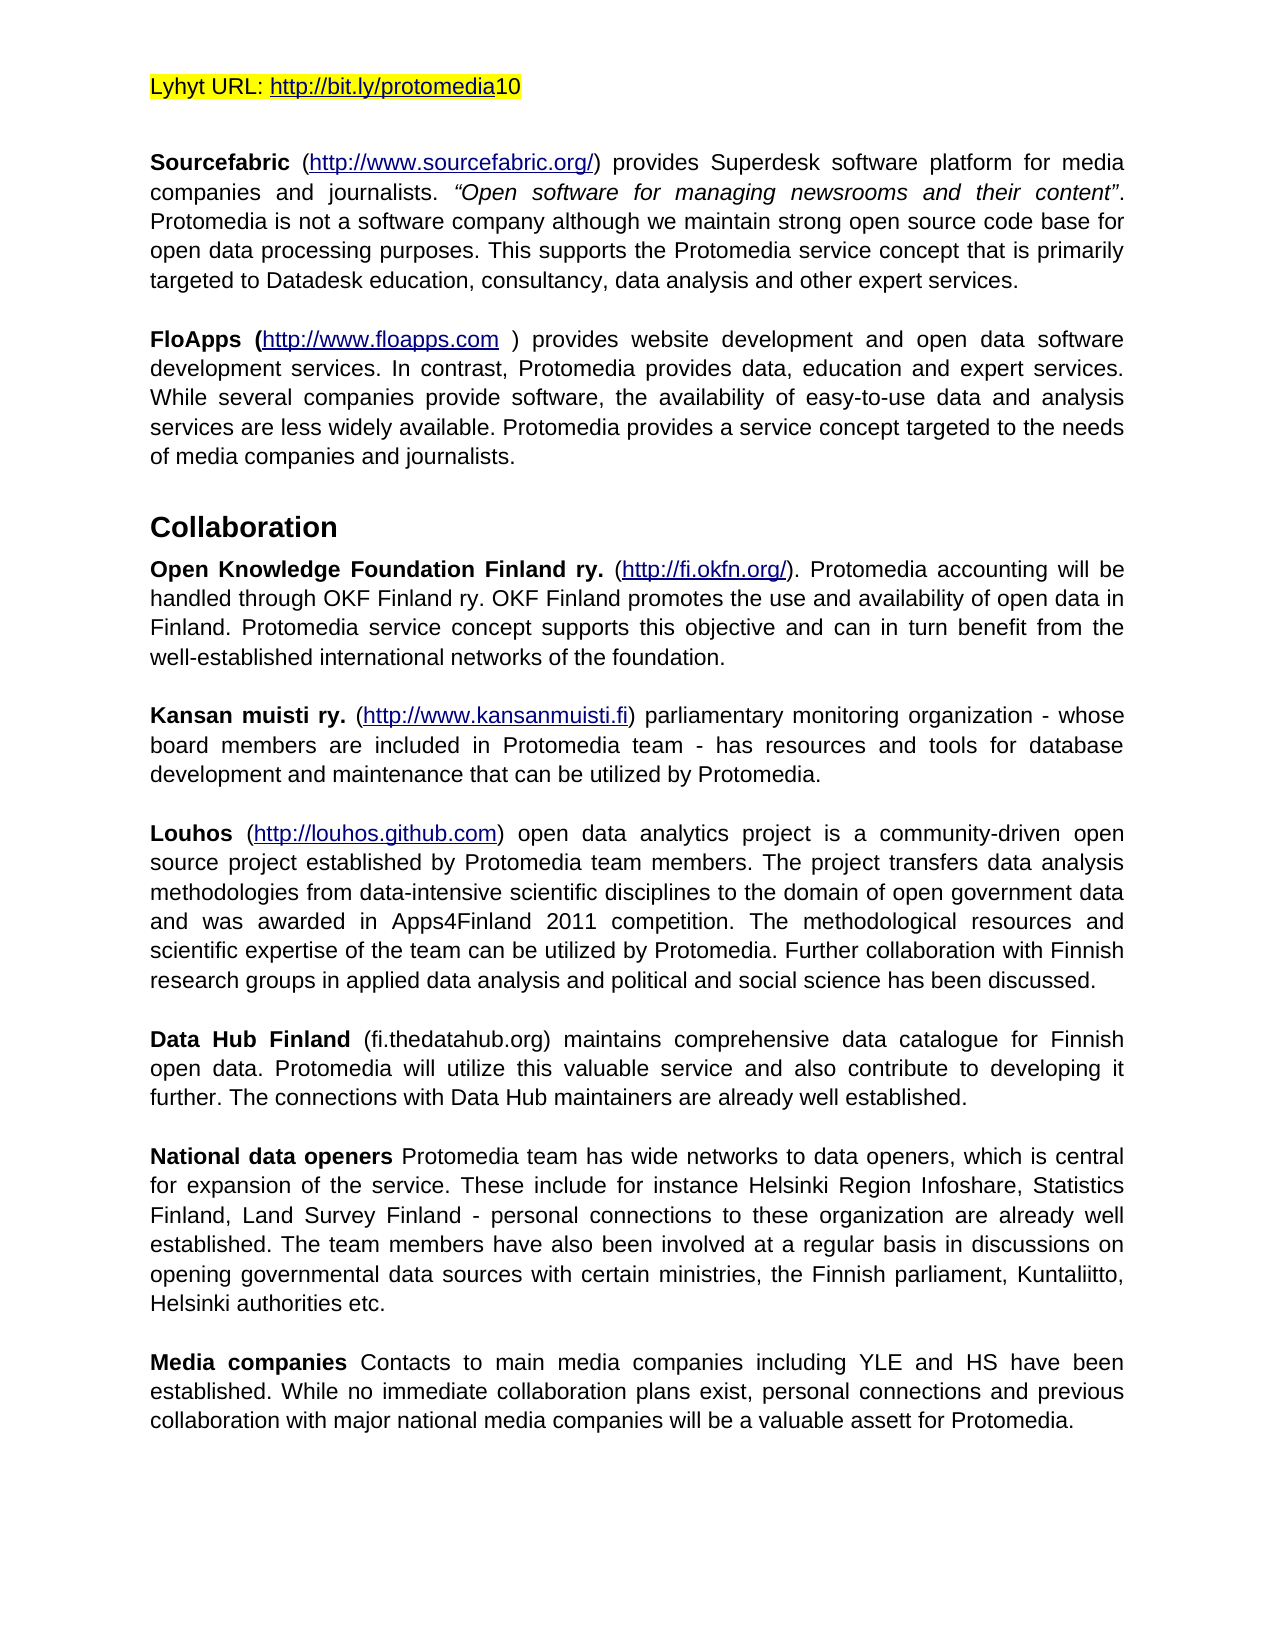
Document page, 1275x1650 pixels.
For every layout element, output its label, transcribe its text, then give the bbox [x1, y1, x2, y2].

text FloApps (http://www.floapps.com ) provides website development and open data software development services. In contrast, Protomedia provides data, education and expert services. While several companies provide software, the availability of easy-to-use data and analysis services are less widely available. Protomedia provides a service concept targeted to the needs of media companies and journalists. [150, 326, 1125, 469]
text National data openers Protomedia team has wide networks to data openers, which is central for expansion of the service. These include for instance Helsinki Region Infoshare, Statistics Finland, Land Survey Finland - personal connections to these organization are already well established. The team members have also been involved at a regular basis in discussions on opening governmental data sources with certain ministries, the Finnish parliament, Kuntaliitto, Helsinki authorities etc. [150, 1144, 1125, 1316]
text Media companies Contacts to main media companies including YLE and HS have been established. While no immediate collaboration plans exist, personal connections and previous collaboration with major national media companies will be a valuable assett for Protomedia. [150, 1349, 1125, 1434]
text Open Knowledge Foundation Finland ry. (http://fi.okfn.org/). Protomedia accounting will be handled through OKF Finland ry. OKF Finland promotes the use and availability of open data in Finland. Protomedia service concept supports this objective and can in turn benefit from the well-established international networks of the foundation. [150, 556, 1125, 670]
subtitle Collaboration [150, 511, 1125, 543]
text Data Hub Finland (fi.thedatahub.org) maintains comprehensive data catalogue for Finnish open data. Protomedia will utilize this valuable service and also contribute to developing it further. The connections with Data Hub maintainers are already well established. [150, 1026, 1125, 1111]
text Louhos (http://louhos.github.com) open data analytics project is a community-driven open source project established by Protomedia team members. The project transfers data analysis methodologies from data-intensive scientific disciplines to the domain of open government data and was awarded in Apps4Finland 2011 competition. The methodological resources and scientific expertise of the team can be utilized by Protomedia. Further collaboration with Finnish research groups in applied data analysis and political and social science has been discussed. [150, 821, 1125, 993]
text Sourcefabric (http://www.sourcefabric.org/) provides Superdesk software platform for media companies and journalists. “Open software for managing newsrooms and their content”. Protomedia is not a software company although we maintain strong open source code base for open data processing purposes. This supports the Protomedia service concept that is primarily targeted to Datadesk education, consultancy, data analysis and other expert services. [150, 150, 1125, 293]
text Kansan muisti ry. (http://www.kansanmuisti.fi) parliamentary monitoring organization - whose board members are included in Protomedia team - has resources and tools for database development and maintenance that can be utilized by Protomedia. [150, 703, 1125, 788]
